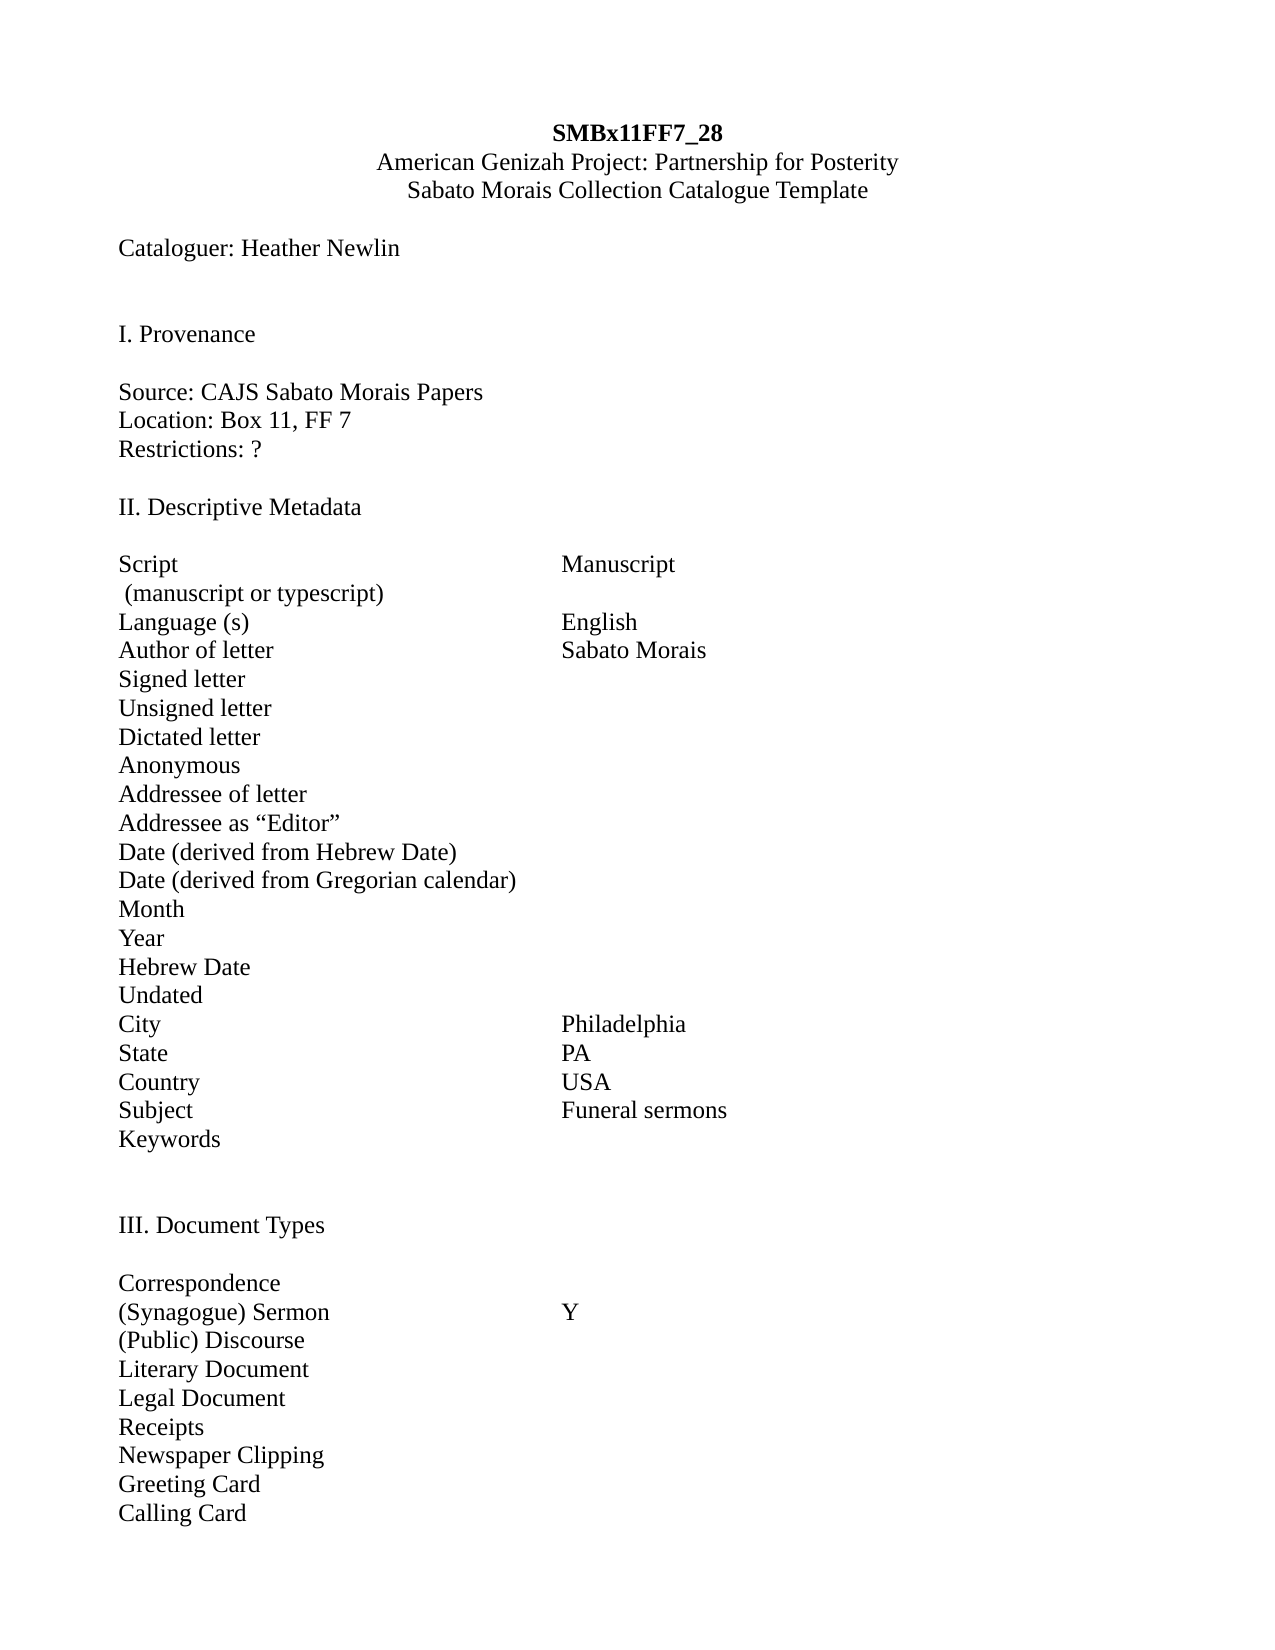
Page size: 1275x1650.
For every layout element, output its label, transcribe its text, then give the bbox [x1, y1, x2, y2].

text Unsigned letter [118, 693, 1157, 722]
text Correspondence [118, 1268, 1157, 1297]
text (Synagogue) Sermon Y [118, 1297, 1157, 1326]
text Hebrew Date [118, 952, 1157, 981]
text Signed letter [118, 664, 1157, 693]
text Receipts [118, 1412, 1157, 1441]
text Anonymous [118, 751, 1157, 779]
text Dictated letter [118, 722, 1157, 751]
text Restrictions: ? [118, 434, 1157, 463]
text Country USA [118, 1067, 1157, 1096]
text II. Descriptive Metadata [118, 492, 1157, 521]
text Cataloguer: Heather Newlin [118, 233, 1157, 262]
text Date (derived from Hebrew Date) [118, 837, 1157, 866]
text Source: CAJS Sabato Morais Papers [118, 377, 1157, 406]
text State PA [118, 1038, 1157, 1067]
text Addressee as “Editor” [118, 808, 1157, 837]
text Date (derived from Gregorian calendar) [118, 866, 1157, 894]
text (manuscript or typescript) [118, 578, 1157, 607]
text Legal Document [118, 1383, 1157, 1412]
text Year [118, 923, 1157, 952]
text Location: Box 11, FF 7 [118, 406, 1157, 434]
text SMBx11FF7_28 [118, 118, 1157, 147]
text I. Provenance [118, 319, 1157, 348]
text Month [118, 894, 1157, 923]
text Language (s) English [118, 607, 1157, 636]
text Calling Card [118, 1498, 1157, 1527]
text City Philadelphia [118, 1009, 1157, 1038]
text (Public) Discourse [118, 1326, 1157, 1354]
text Author of letter Sabato Morais [118, 636, 1157, 664]
text American Genizah Project: Partnership for Posterity [118, 147, 1157, 176]
text Keywords [118, 1124, 1157, 1153]
text Undated [118, 981, 1157, 1009]
text Addressee of letter [118, 779, 1157, 808]
text Subject Funeral sermons [118, 1096, 1157, 1124]
text Newspaper Clipping [118, 1441, 1157, 1469]
text Greeting Card [118, 1469, 1157, 1498]
text Sabato Morais Collection Catalogue Template [118, 176, 1157, 204]
text Literary Document [118, 1354, 1157, 1383]
text III. Document Types [118, 1211, 1157, 1239]
text Script Manuscript [118, 549, 1157, 578]
